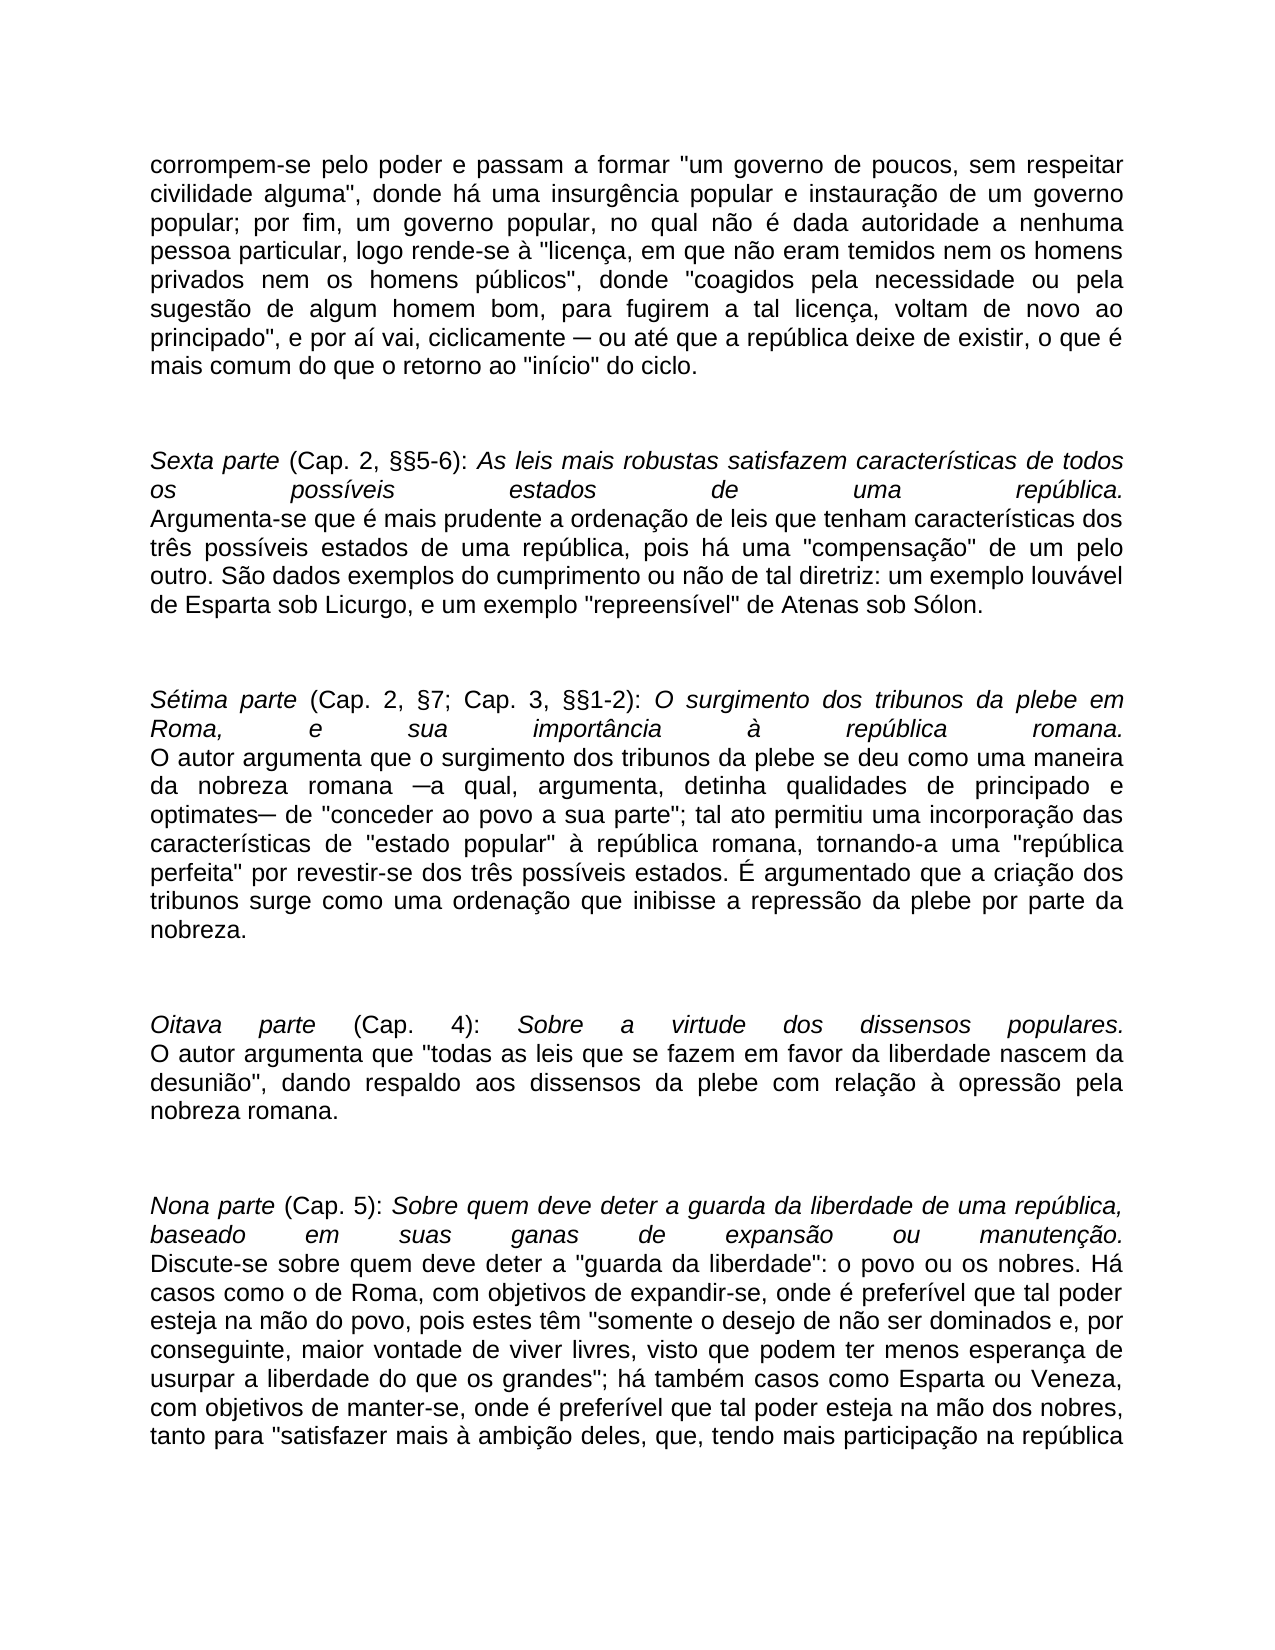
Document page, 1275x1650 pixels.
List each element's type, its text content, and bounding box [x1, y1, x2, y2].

text Sétima parte (Cap. 2, §7; Cap. 3, §§1-2): O surgimento dos tribunos da plebe em Roma, e sua importância à república romana. O autor argumenta que o surgimento dos tribunos da plebe se deu como uma maneira da nobreza romana ─a qual, argumenta, detinha qualidades de principado e optimates─ de "conceder ao povo a sua parte"; tal ato permitiu uma incorporação das características de "estado popular" à república romana, tornando-a uma "república perfeita" por revestir-se dos três possíveis estados. É argumentado que a criação dos tribunos surge como uma ordenação que inibisse a repressão da plebe por parte da nobreza. [150, 685, 1125, 944]
text Sexta parte (Cap. 2, §§5-6): As leis mais robustas satisfazem características de todos os possíveis estados de uma república. Argumenta-se que é mais prudente a ordenação de leis que tenham características dos três possíveis estados de uma república, pois há uma "compensação" de um pelo outro. São dados exemplos do cumprimento ou não de tal diretriz: um exemplo louvável de Esparta sob Licurgo, e um exemplo "repreensível" de Atenas sob Sólon. [150, 446, 1125, 619]
text Nona parte (Cap. 5): Sobre quem deve deter a guarda da liberdade de uma república, baseado em suas ganas de expansão ou manutenção. Discute-se sobre quem deve deter a "guarda da liberdade": o povo ou os nobres. Há casos como o de Roma, com objetivos de expandir-se, onde é preferível que tal poder esteja na mão do povo, pois estes têm "somente o desejo de não ser dominados e, por conseguinte, maior vontade de viver livres, visto que podem ter menos esperança de usurpar a liberdade do que os grandes"; há também casos como Esparta ou Veneza, com objetivos de manter-se, onde é preferível que tal poder esteja na mão dos nobres, tanto para "satisfazer mais à ambição deles, que, tendo mais participação na república [150, 1191, 1125, 1450]
text corrompem-se pelo poder e passam a formar "um governo de poucos, sem respeitar civilidade alguma", donde há uma insurgência popular e instauração de um governo popular; por fim, um governo popular, no qual não é dada autoridade a nenhuma pessoa particular, logo rende-se à "licença, em que não eram temidos nem os homens privados nem os homens públicos", donde "coagidos pela necessidade ou pela sugestão de algum homem bom, para fugirem a tal licença, voltam de novo ao principado", e por aí vai, ciclicamente ─ ou até que a república deixe de existir, o que é mais comum do que o retorno ao "início" do ciclo. [150, 150, 1125, 380]
text Oitava parte (Cap. 4): Sobre a virtude dos dissensos populares. O autor argumenta que "todas as leis que se fazem em favor da liberdade nascem da desunião", dando respaldo aos dissensos da plebe com relação à opressão pela nobreza romana. [150, 1010, 1125, 1125]
